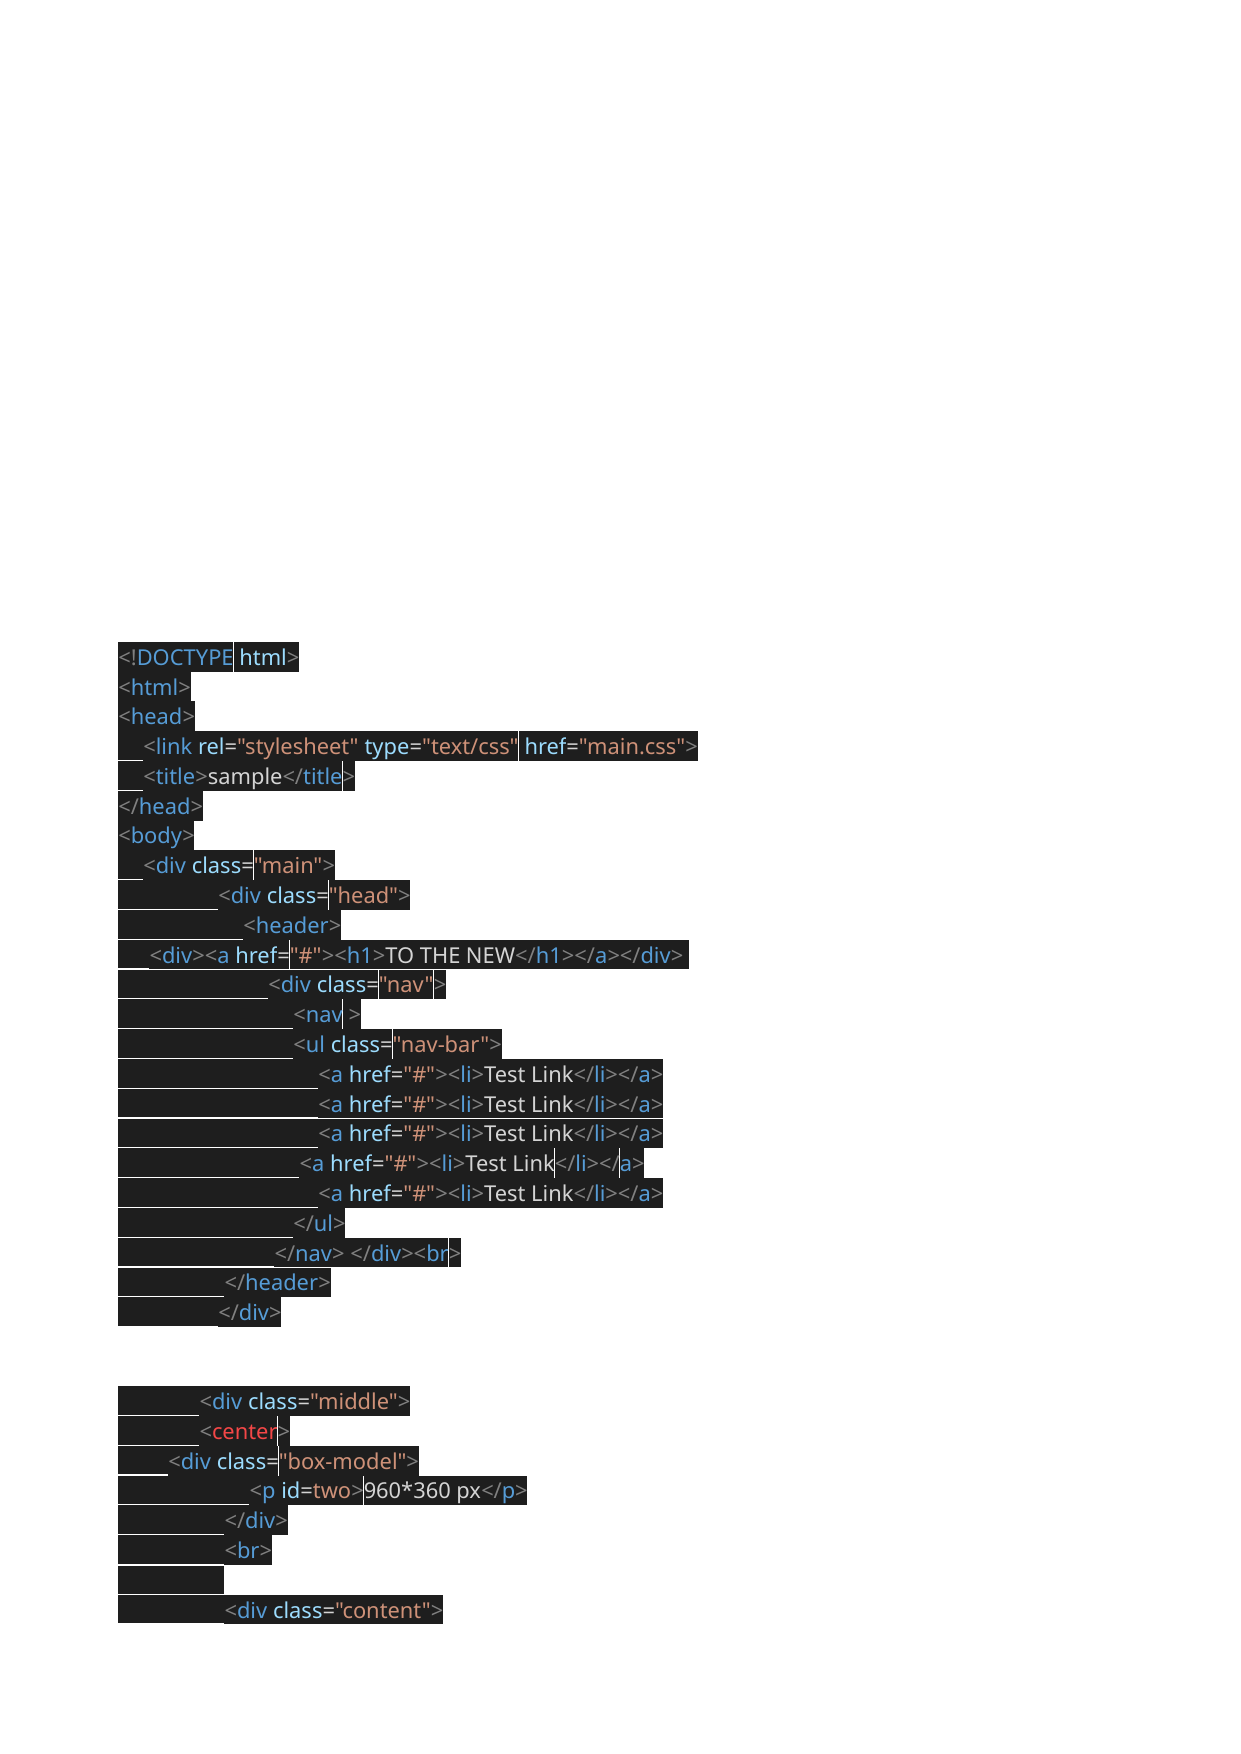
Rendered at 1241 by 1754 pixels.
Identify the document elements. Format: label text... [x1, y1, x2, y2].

text </div> [118, 1505, 1122, 1535]
text <html> [118, 672, 1122, 701]
text <a href="#"><li>Test Link</li></a> [118, 1089, 1122, 1118]
text <header> [118, 910, 1122, 940]
text <link rel="stylesheet" type="text/css" href="main.css"> [118, 731, 1122, 761]
text <div class="nav"> [118, 969, 1122, 999]
text <a href="#"><li>Test Link</li></a> [118, 1178, 1122, 1208]
text <a href="#"><li>Test Link</li></a> [118, 1118, 1122, 1148]
text <!DOCTYPE html> [118, 642, 1122, 672]
text </nav> </div><br> [118, 1238, 1122, 1267]
text <div class="head"> [118, 880, 1122, 910]
text <a href="#"><li>Test Link</li></a> [118, 1059, 1122, 1089]
text </head> [118, 791, 1122, 821]
text <body> [118, 821, 1122, 850]
text <div class="main"> [118, 850, 1122, 880]
text <head> [118, 701, 1122, 731]
text <a href="#"><li>Test Link</li></a> [118, 1148, 1122, 1178]
text </div> [118, 1297, 1122, 1327]
text <br> [118, 1535, 1122, 1565]
text <center> [118, 1416, 1122, 1446]
text <nav > [118, 999, 1122, 1029]
text </header> [118, 1267, 1122, 1297]
text <div class="box-model"> [118, 1446, 1122, 1476]
text <p id=two>960*360 px</p> [118, 1476, 1122, 1505]
text <ul class="nav-bar"> [118, 1029, 1122, 1059]
text <div class="content"> [118, 1594, 1122, 1624]
text <div><a href="#"><h1>TO THE NEW</h1></a></div> [118, 940, 1122, 969]
text </ul> [118, 1208, 1122, 1238]
text <div class="middle"> [118, 1386, 1122, 1416]
text <title>sample</title> [118, 761, 1122, 791]
